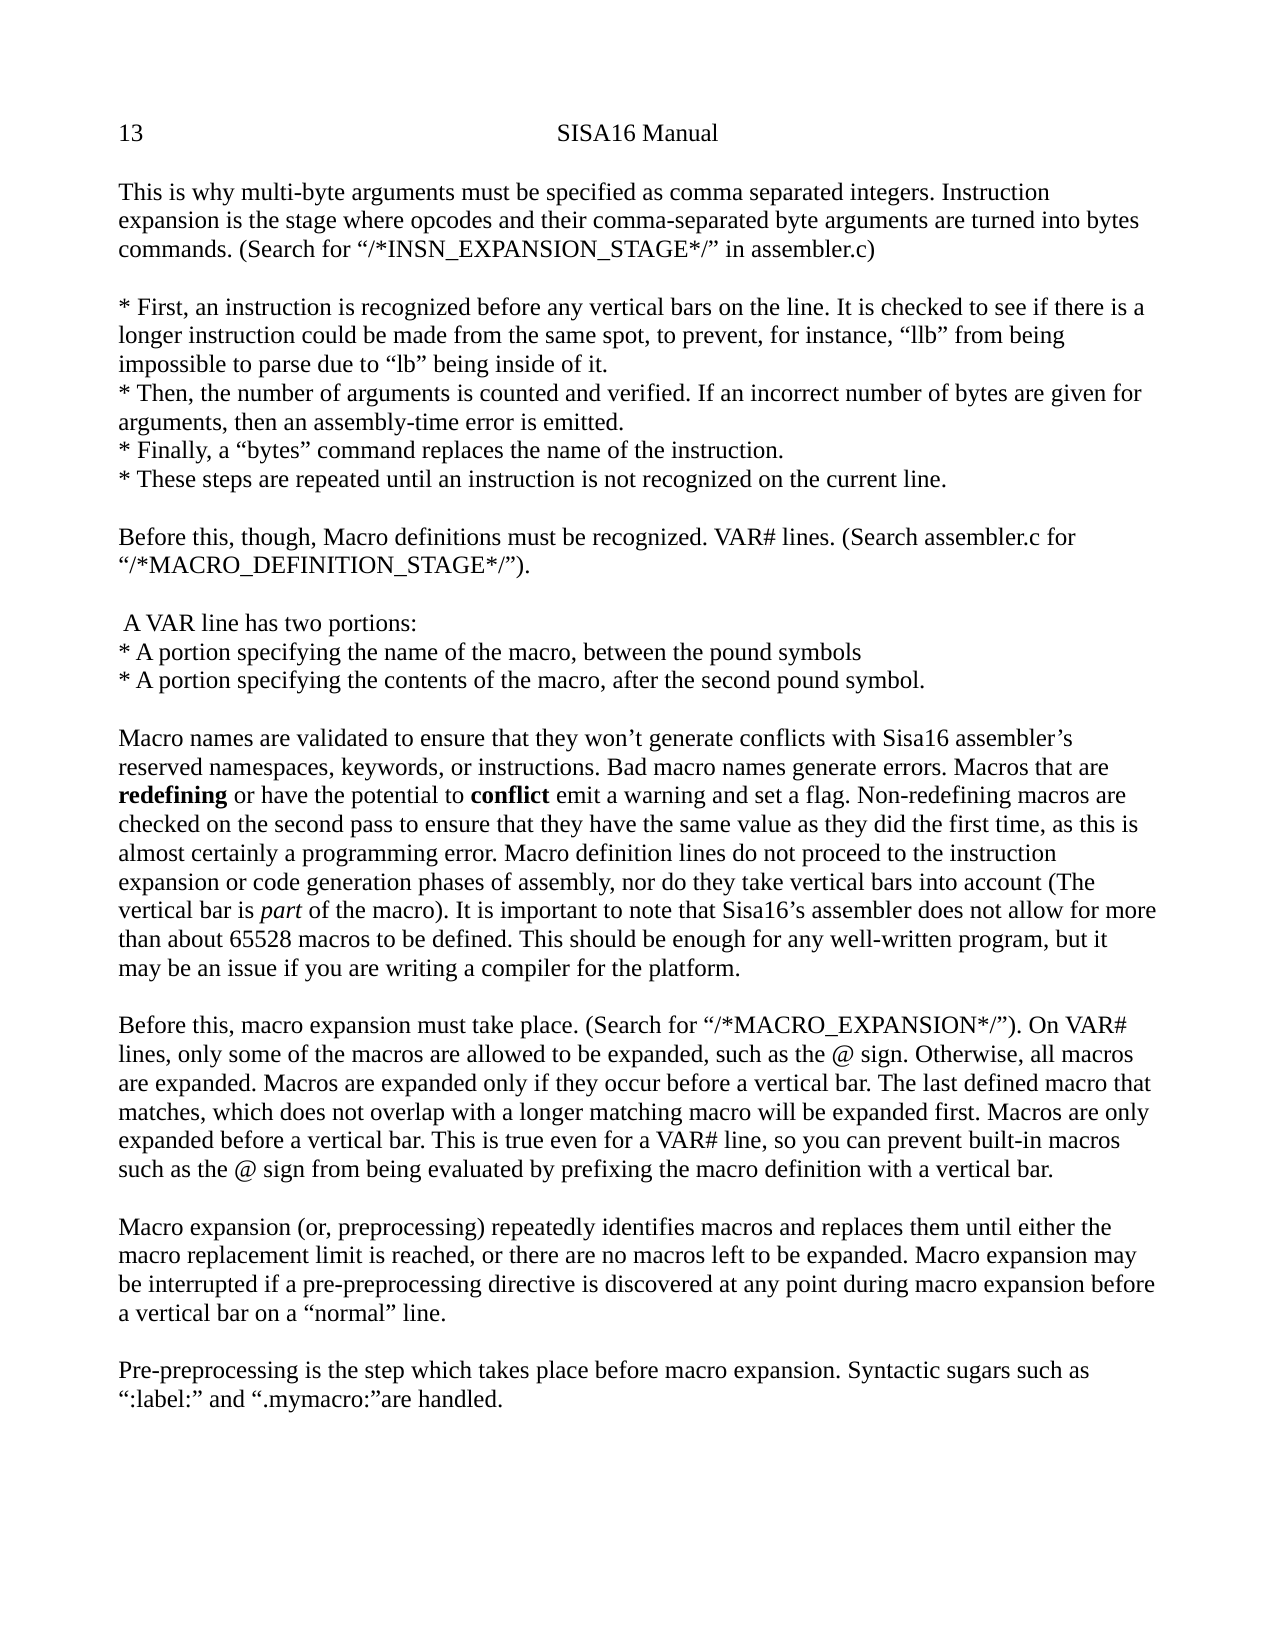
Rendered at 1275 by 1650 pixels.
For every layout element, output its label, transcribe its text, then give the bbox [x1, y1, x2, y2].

text A VAR line has two portions: * A portion specifying the name of the macro, between the pound symbols * A portion specifying the contents of the macro, after the second pound symbol. [118, 608, 1157, 694]
text This is why multi-byte arguments must be specified as comma separated integers. Instruction expansion is the stage where opcodes and their comma-separated byte arguments are turned into bytes commands. (Search for “/*INSN_EXPANSION_STAGE*/” in assembler.c) [118, 177, 1157, 263]
text Pre-preprocessing is the step which takes place before macro expansion. Syntactic sugars such as “:label:” and “.mymacro:”are handled. [118, 1356, 1157, 1413]
text Before this, macro expansion must take place. (Search for “/*MACRO_EXPANSION*/”). On VAR# lines, only some of the macros are allowed to be expanded, such as the @ sign. Otherwise, all macros are expanded. Macros are expanded only if they occur before a vertical bar. The last defined macro that matches, which does not overlap with a longer matching macro will be expanded first. Macros are only expanded before a vertical bar. This is true even for a VAR# line, so you can prevent built-in macros such as the @ sign from being evaluated by prefixing the macro definition with a vertical bar. Macro expansion (or, preprocessing) repeatedly identifies macros and replaces them until either the macro replacement limit is reached, or there are no macros left to be expanded. Macro expansion may be interrupted if a pre-preprocessing directive is discovered at any point during macro expansion before a vertical bar on a “normal” line. [118, 1011, 1157, 1327]
text Macro names are validated to ensure that they won’t generate conflicts with Sisa16 assembler’s reserved namespaces, keywords, or instructions. Bad macro names generate errors. Macros that are redefining or have the potential to conflict emit a warning and set a flag. Non-redefining macros are checked on the second pass to ensure that they have the same value as they did the first time, as this is almost certainly a programming error. Macro definition lines do not proceed to the instruction expansion or code generation phases of assembly, nor do they take vertical bars into account (The vertical bar is part of the macro). It is important to note that Sisa16’s assembler does not allow for more than about 65528 macros to be defined. This should be enough for any well-written program, but it may be an issue if you are writing a compiler for the platform. [118, 723, 1157, 982]
text * First, an instruction is recognized before any vertical bars on the line. It is checked to see if there is a longer instruction could be made from the same spot, to prevent, for instance, “llb” from being impossible to parse due to “lb” being inside of it. * Then, the number of arguments is counted and verified. If an incorrect number of bytes are given for arguments, then an assembly-time error is emitted. * Finally, a “bytes” command replaces the name of the instruction. [118, 292, 1157, 464]
text * These steps are repeated until an instruction is not recognized on the current line. Before this, though, Macro definitions must be recognized. VAR# lines. (Search assembler.c for “/*MACRO_DEFINITION_STAGE*/”). [118, 464, 1157, 579]
